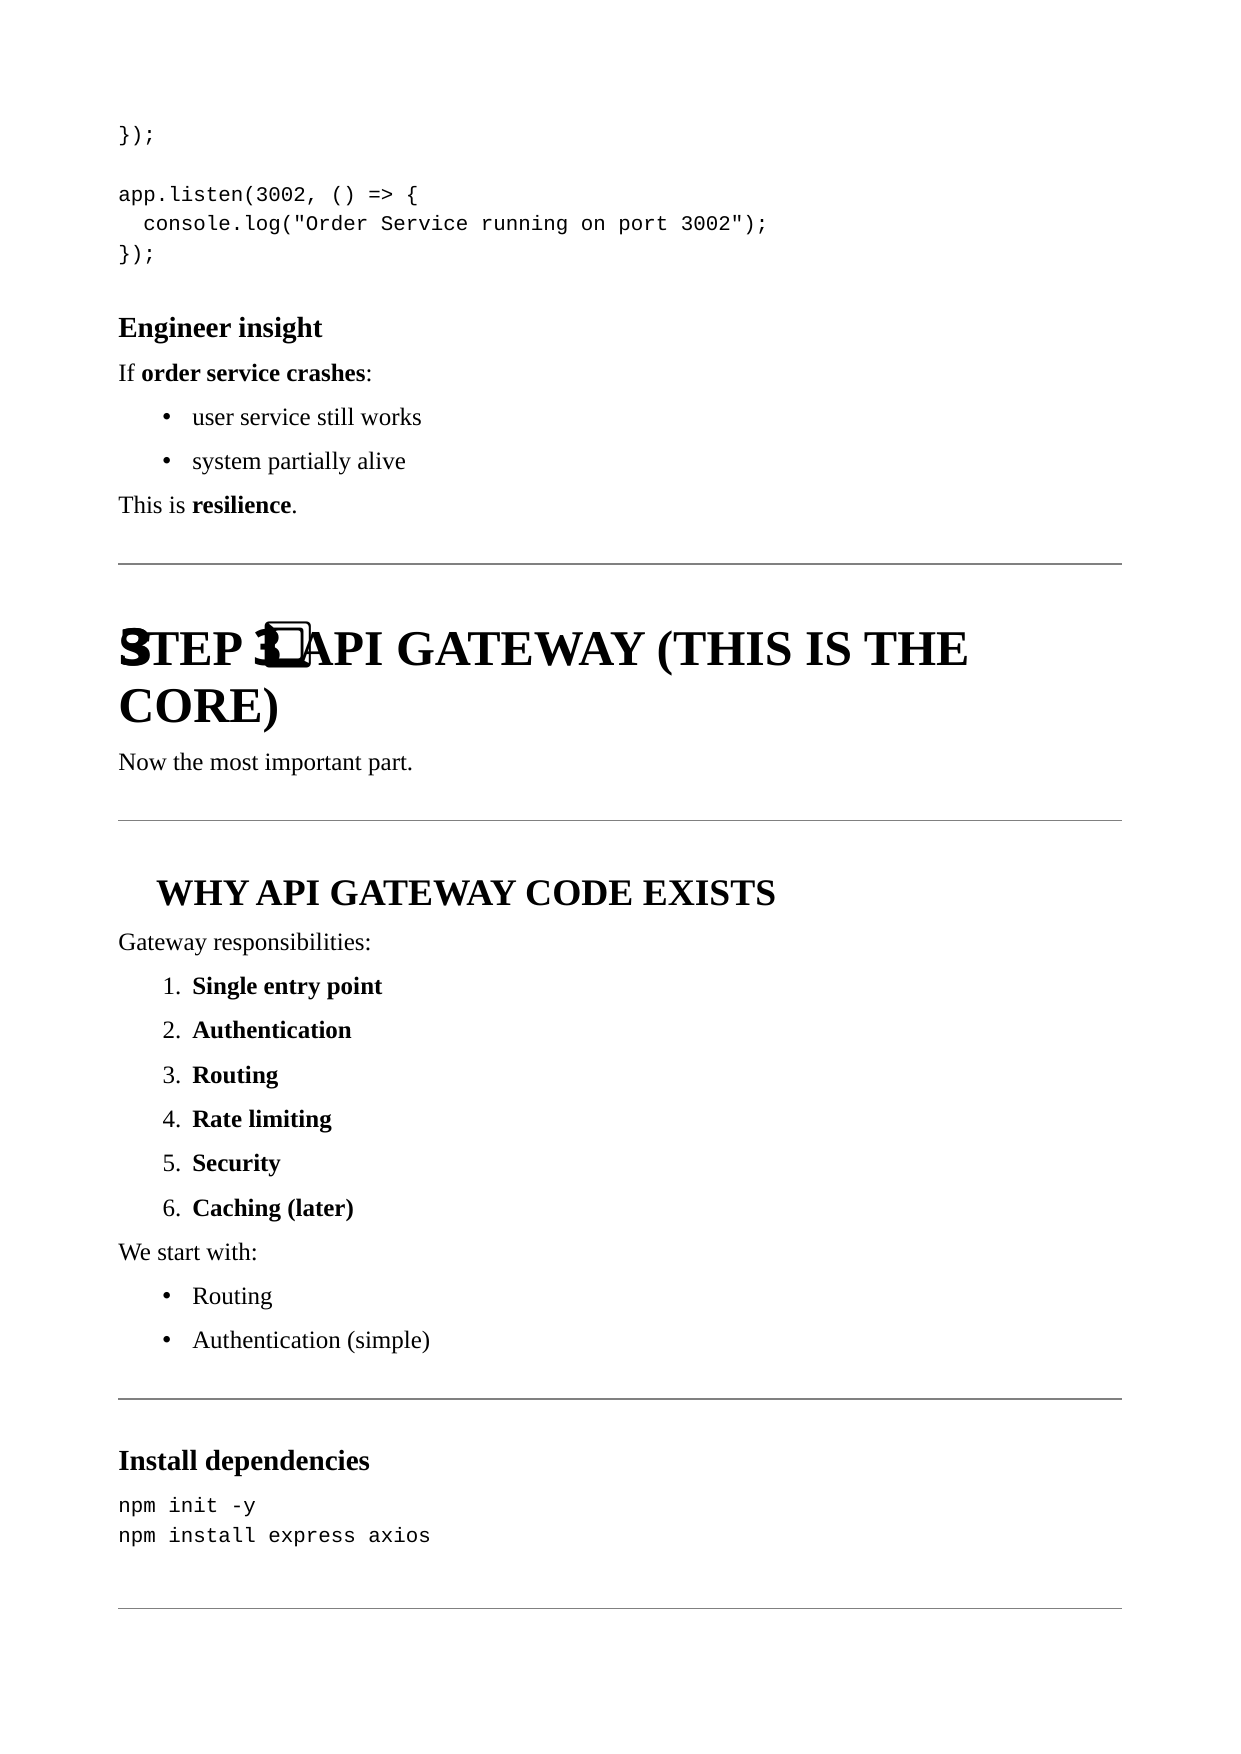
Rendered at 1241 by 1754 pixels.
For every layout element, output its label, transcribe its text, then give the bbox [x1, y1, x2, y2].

subtitle 🧠 WHY API GATEWAY CODE EXISTS [118, 871, 1122, 914]
text console.log("Order Service running on port 3002"); [118, 207, 1122, 237]
text }); [118, 118, 1122, 148]
list Caching (later) [162, 1192, 1122, 1221]
text npm init -y [118, 1489, 1122, 1519]
text Now the most important part. [118, 746, 1122, 776]
text app.listen(3002, () => { [118, 177, 1122, 207]
subtitle STEP 3️⃣ API GATEWAY (THIS IS THE CORE) [118, 618, 1122, 733]
list user service still works [162, 401, 1122, 431]
subtitle Engineer insight [118, 311, 1122, 344]
list Authentication [162, 1015, 1122, 1044]
text npm install express axios [118, 1519, 1122, 1548]
list Security [162, 1147, 1122, 1177]
text }); [118, 237, 1122, 267]
list Rate limiting [162, 1103, 1122, 1133]
text We start with: [118, 1236, 1122, 1266]
list Routing [162, 1280, 1122, 1310]
list system partially alive [162, 445, 1122, 475]
text Gateway responsibilities: [118, 926, 1122, 956]
list Authentication (simple) [162, 1324, 1122, 1354]
text This is resilience. [118, 489, 1122, 519]
list Single entry point [162, 970, 1122, 1000]
text If order service crashes: [118, 357, 1122, 386]
subtitle Install dependencies [118, 1443, 1122, 1477]
list Routing [162, 1059, 1122, 1089]
